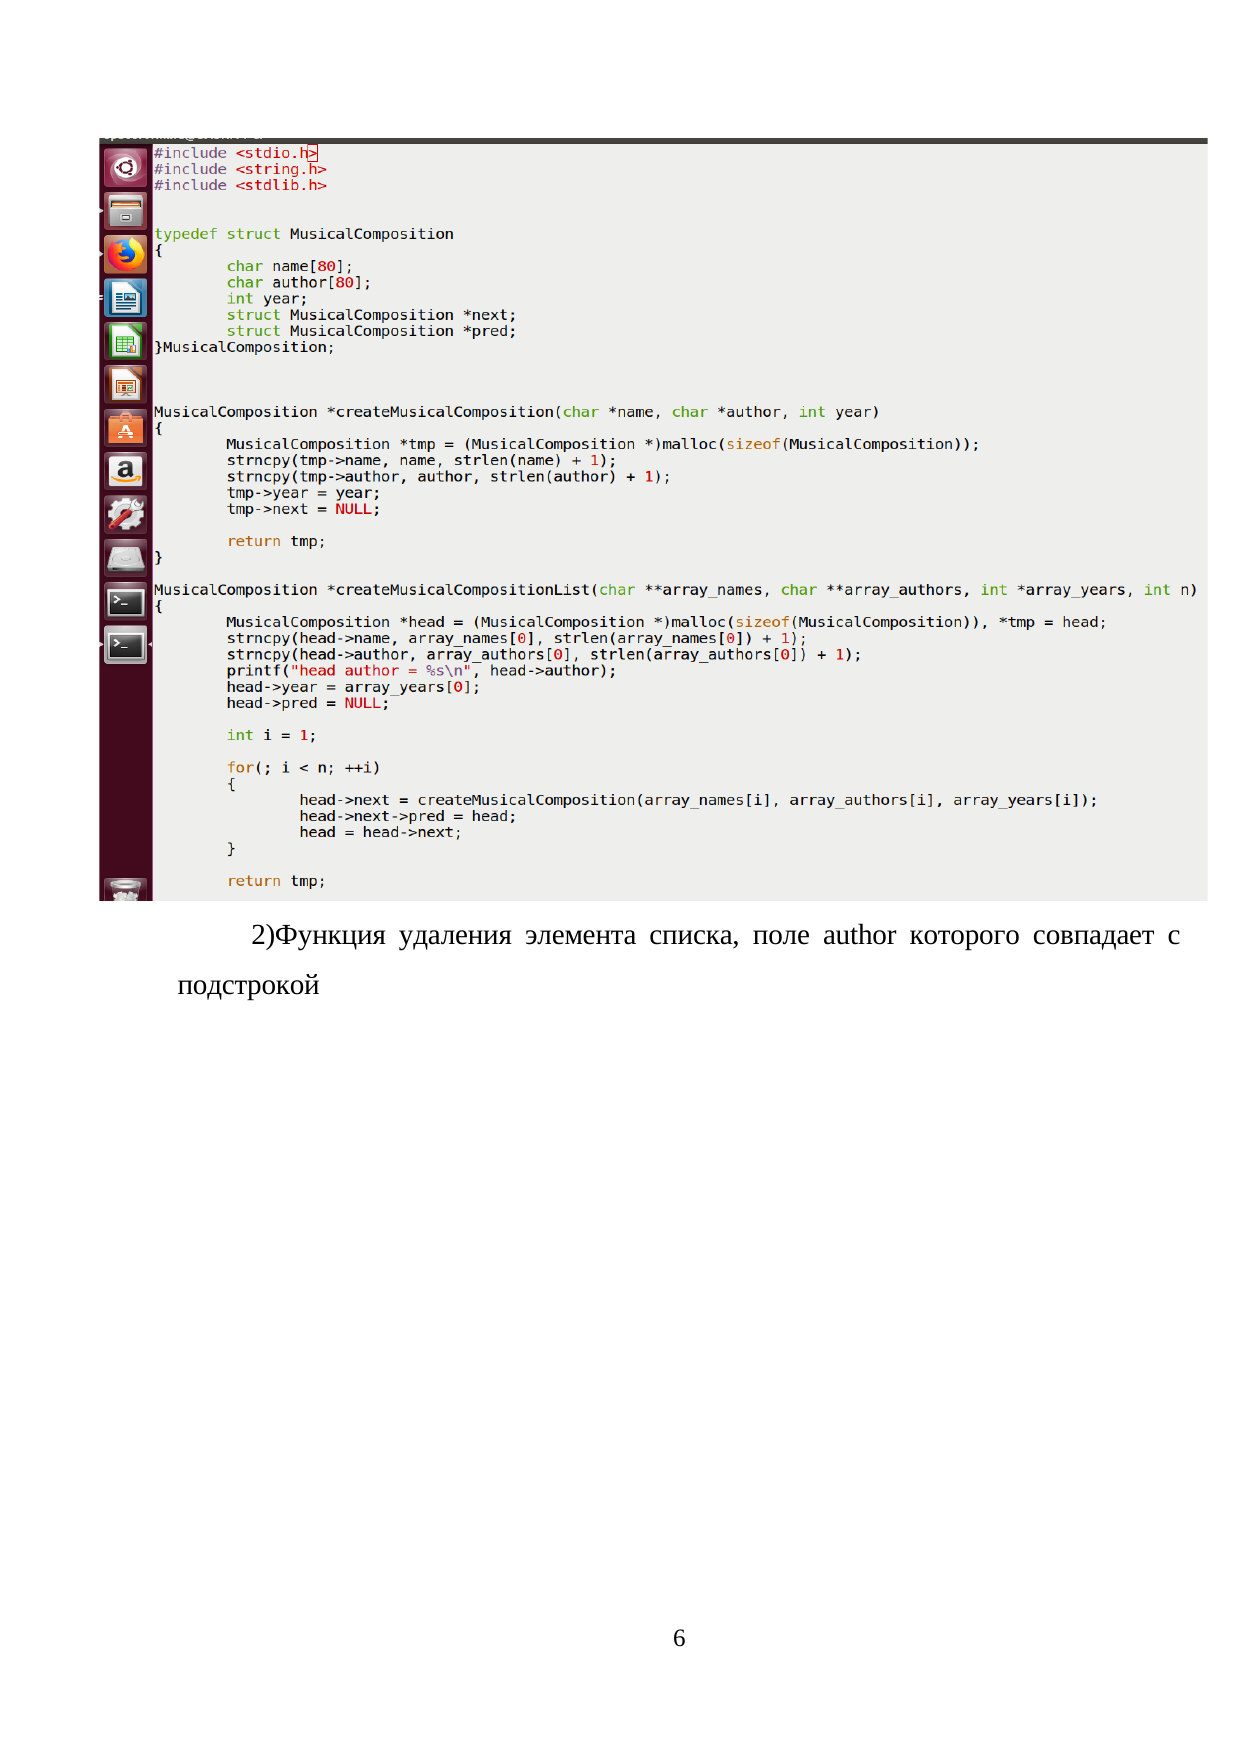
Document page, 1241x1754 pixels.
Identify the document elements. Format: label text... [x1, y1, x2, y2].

text 2)Функция удаления элемента списка, поле author которого совпадает с подстрокой [177, 887, 1181, 1001]
